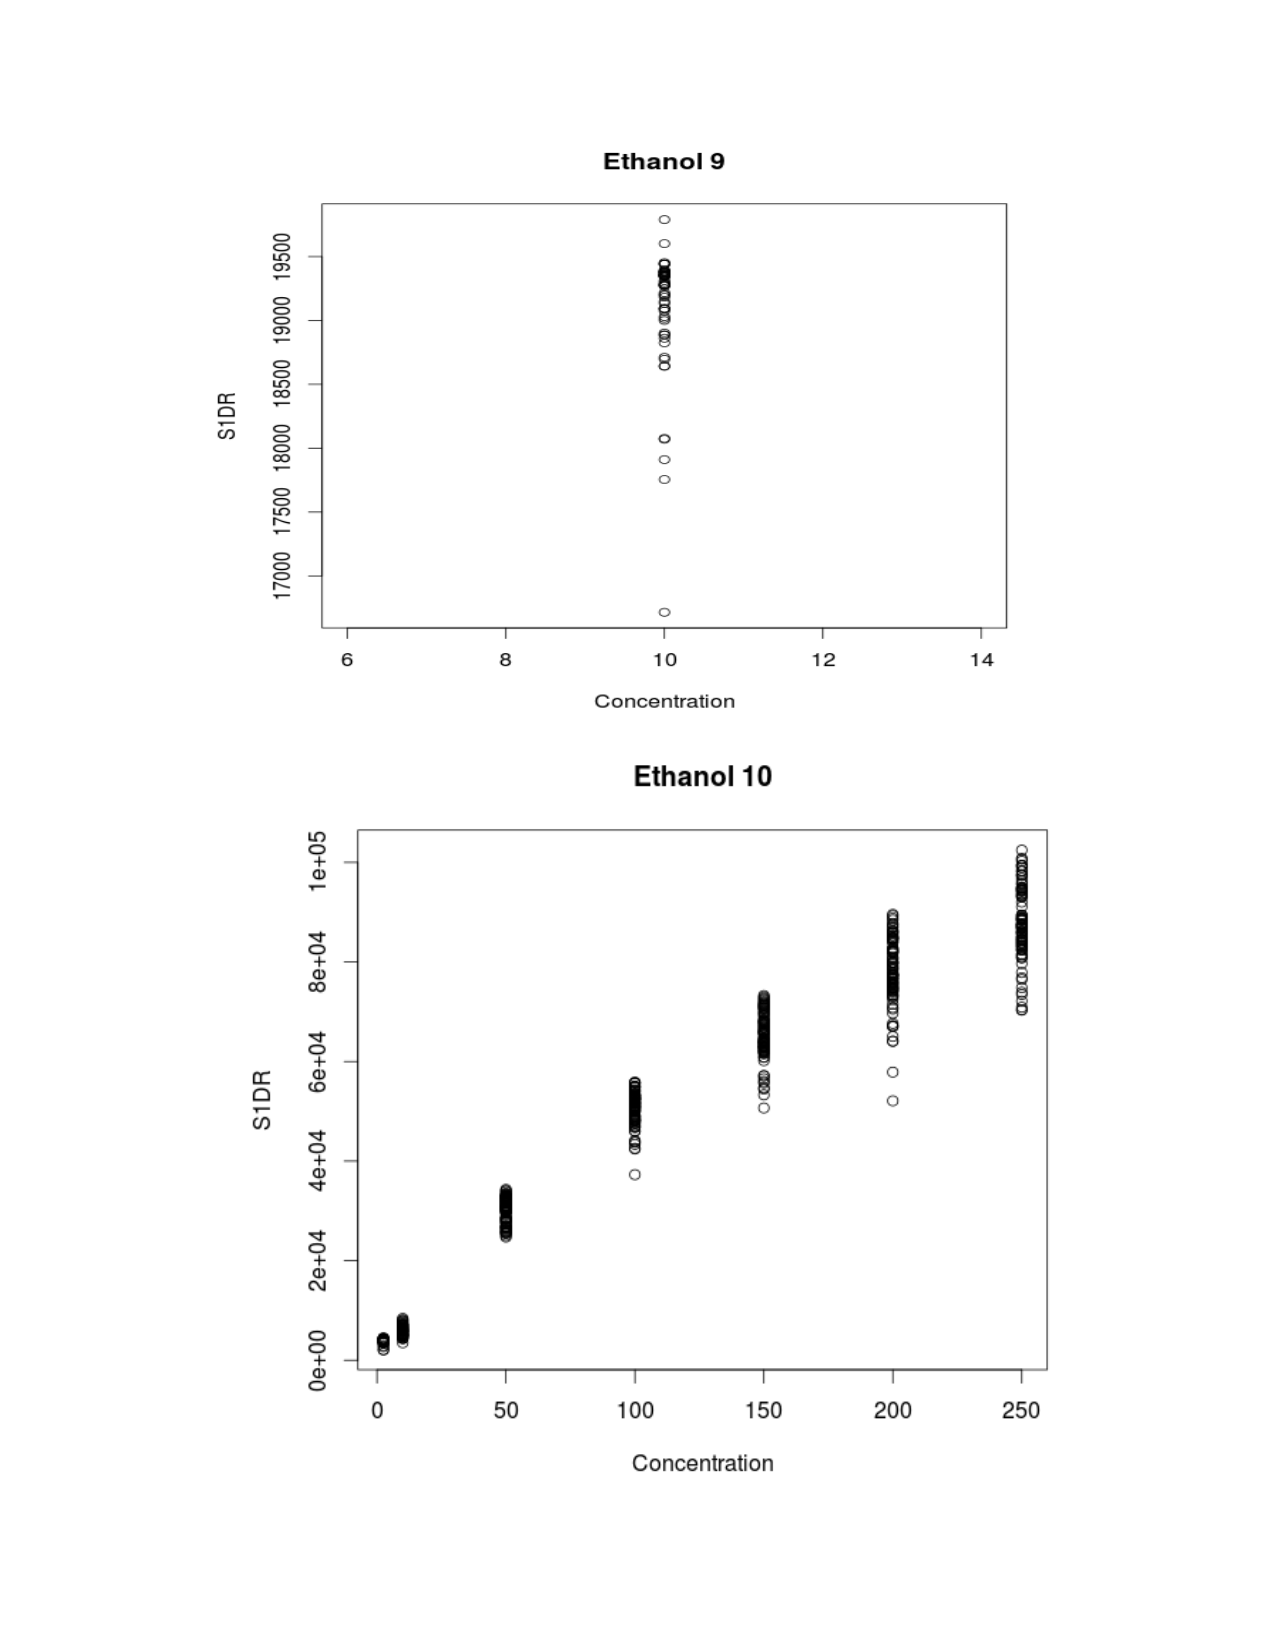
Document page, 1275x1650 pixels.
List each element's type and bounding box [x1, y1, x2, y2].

picture [211, 118, 1105, 1506]
